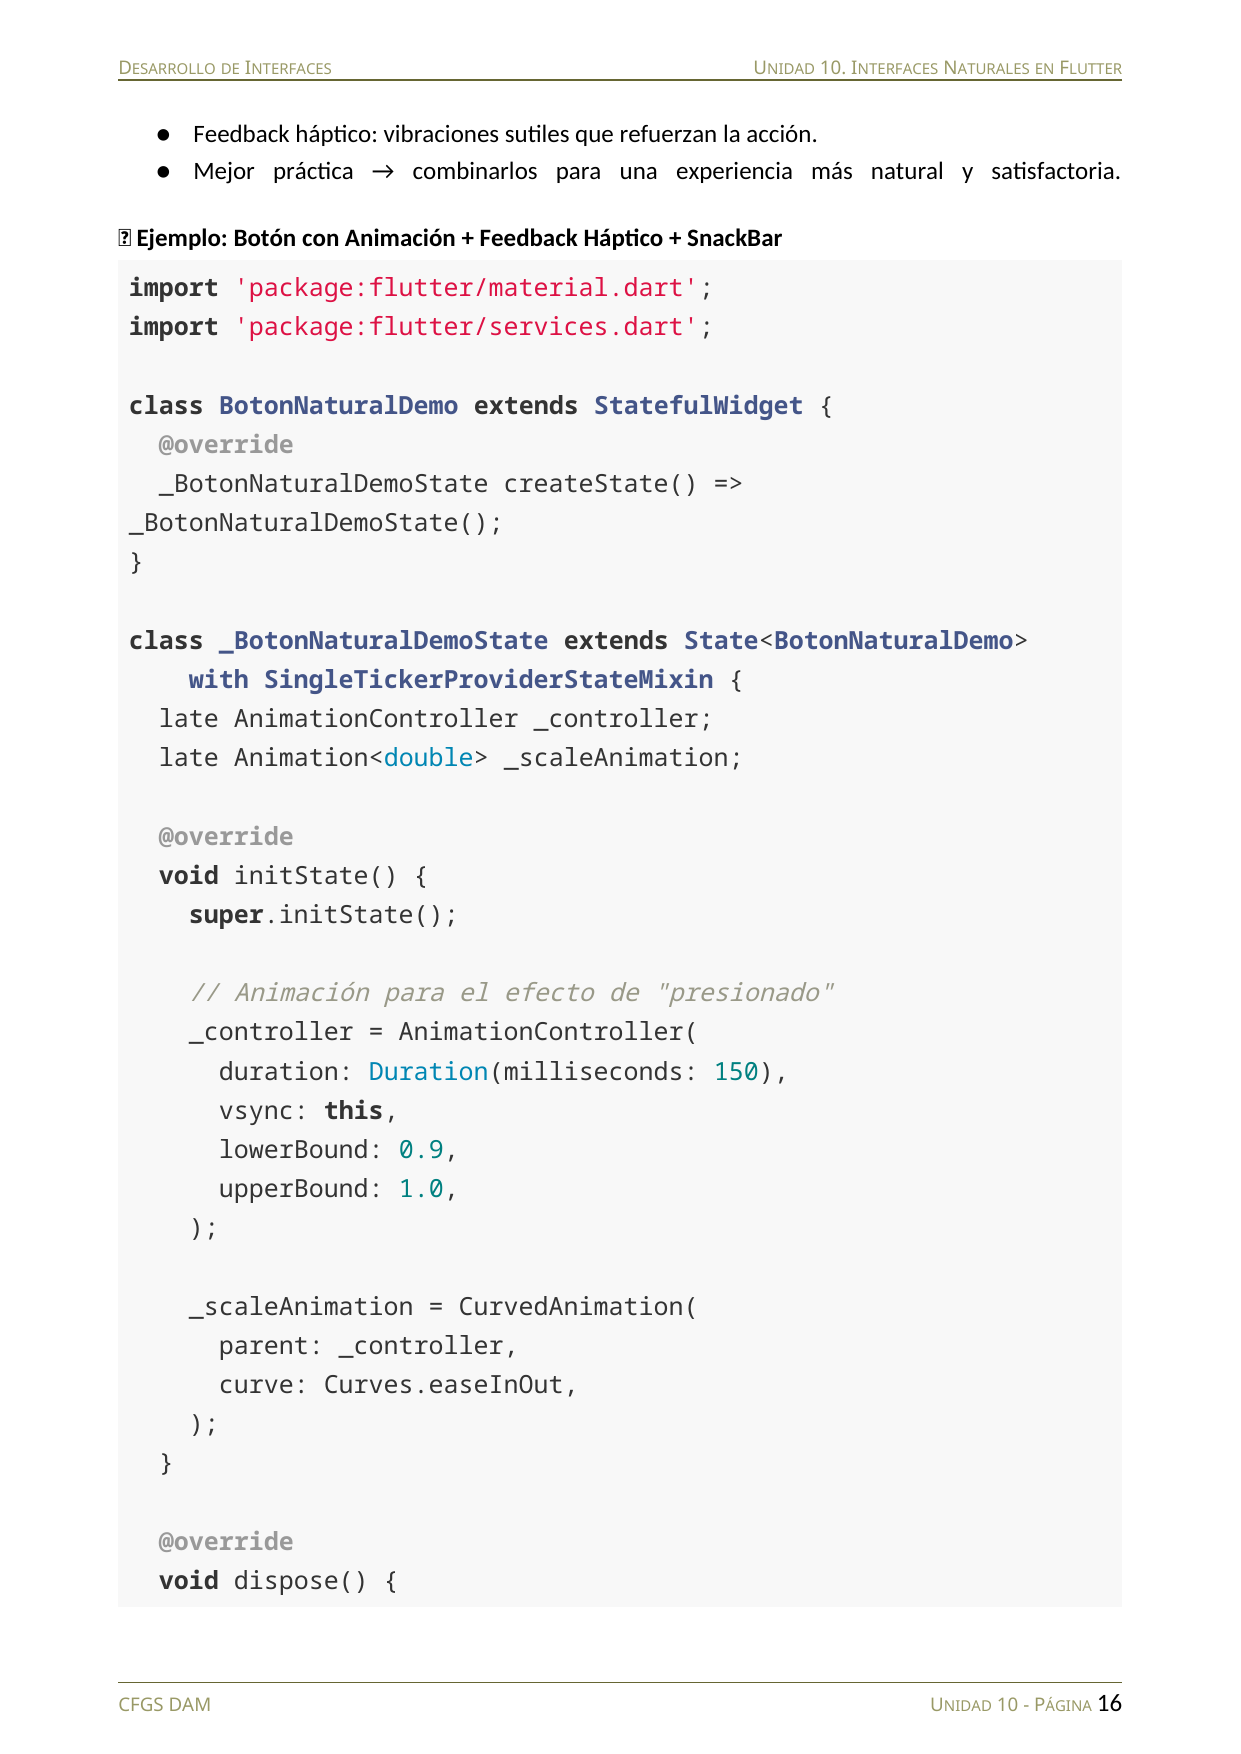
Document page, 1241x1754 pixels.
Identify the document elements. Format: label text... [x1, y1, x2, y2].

table_header import 'package:flutter/material.dart'; import 'package:flutter/services.dart'; class BotonNaturalDemo extends StatefulWidget { @override _BotonNaturalDemoState createState() => _BotonNaturalDemoState(); } class _BotonNaturalDemoState extends State<BotonNaturalDemo> with SingleTickerProviderStateMixin { late AnimationController _controller; late Animation<double> _scaleAnimation; @override void initState() { super.initState(); // Animación para el efecto de "presionado" _controller = AnimationController( duration: Duration(milliseconds: 150), vsync: this, lowerBound: 0.9, upperBound: 1.0, ); _scaleAnimation = CurvedAnimation( parent: _controller, curve: Curves.easeInOut, ); } @override void dispose() { [118, 260, 1122, 1607]
list Feedback háptico: vibraciones sutiles que refuerzan la acción. [156, 118, 1122, 148]
text 🔥 Ejemplo: Botón con Animación + Feedback Háptico + SnackBar [118, 222, 1122, 253]
list Mejor práctica → combinarlos para una experiencia más natural y satisfactoria. [156, 155, 1122, 216]
